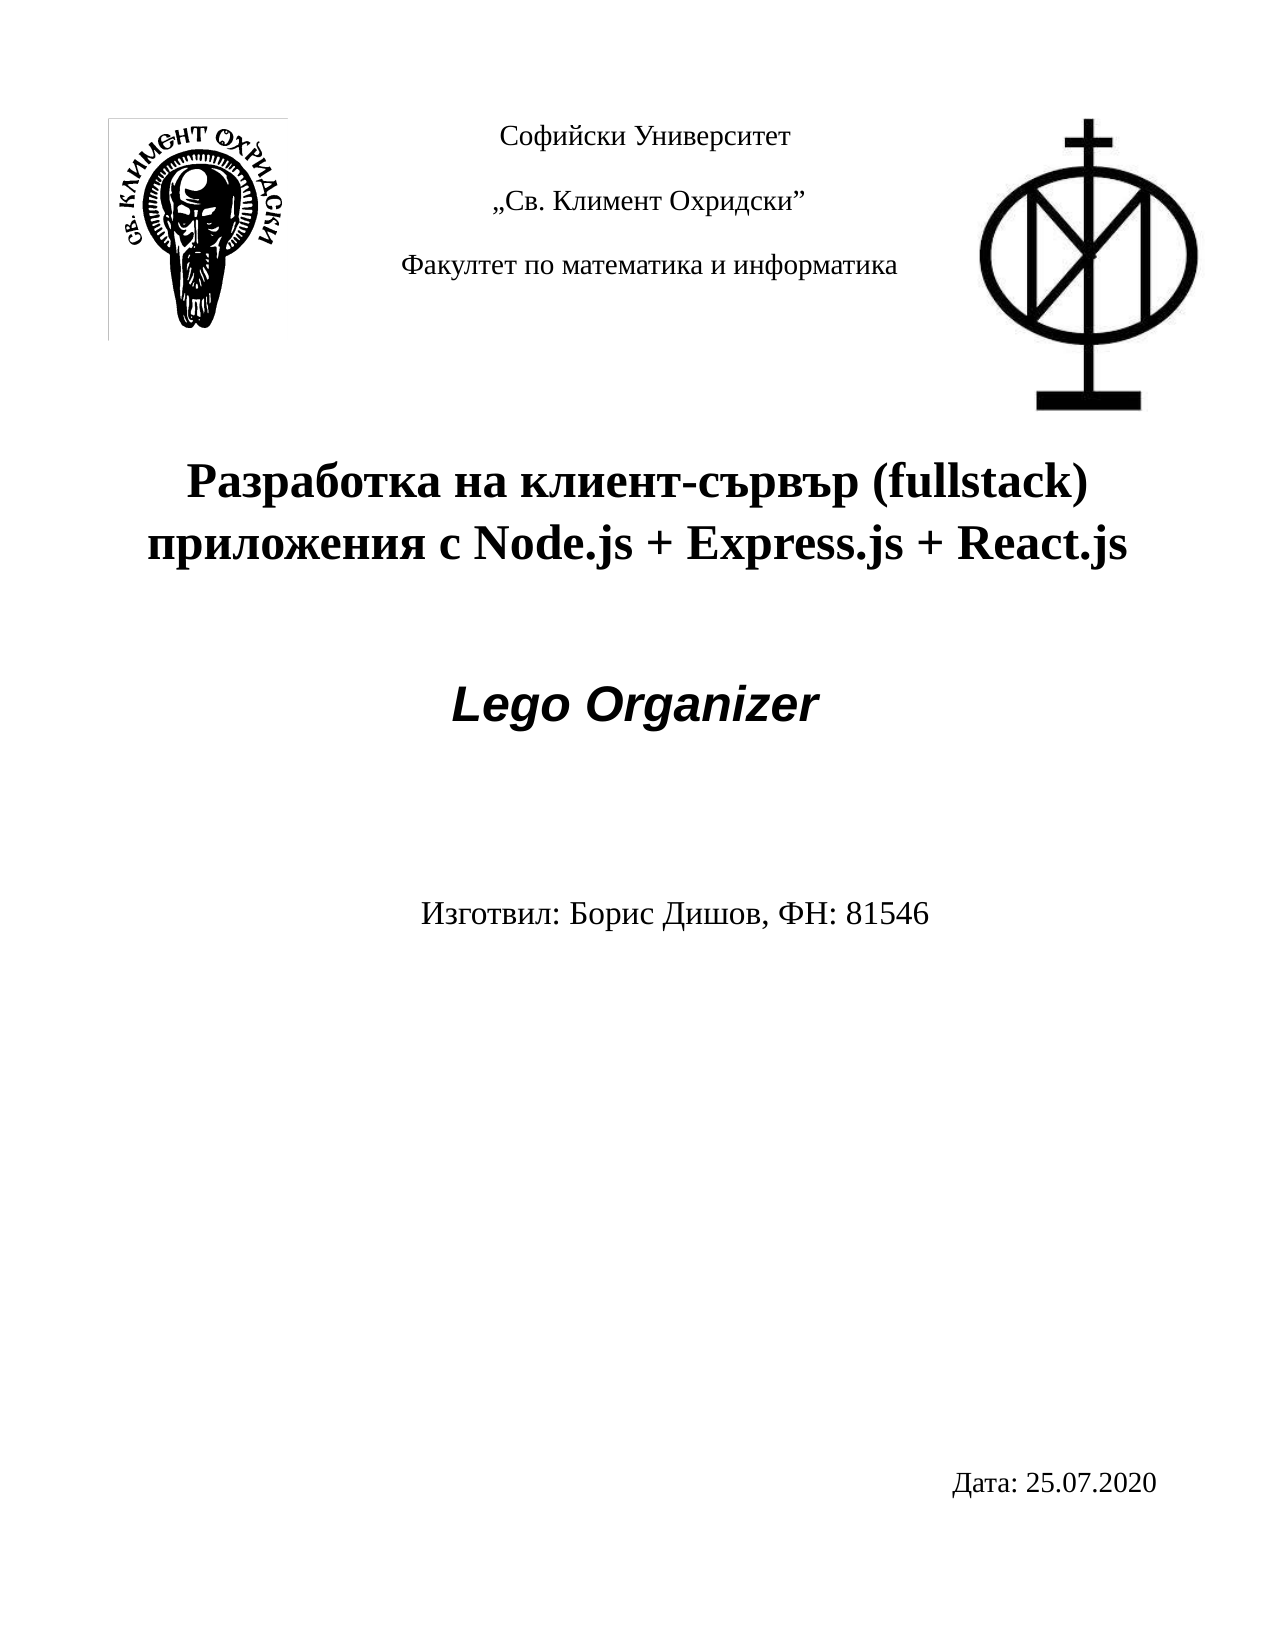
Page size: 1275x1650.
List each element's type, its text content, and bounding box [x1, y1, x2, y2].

text Изготвил: Борис Дишов, ФН: 81546 [193, 893, 1157, 932]
text Разработка на клиент-сървър (fullstack) приложения с Node.js + Express.js + React.js [118, 451, 1157, 571]
subtitle Lego Organizer [118, 674, 1156, 731]
text Дата: 25.07.2020 [753, 1465, 1157, 1498]
picture [108, 118, 288, 341]
text Софийски Университет [343, 118, 968, 152]
picture [968, 118, 1207, 412]
text „Св. Климент Охридски” [343, 183, 968, 216]
text Факултет по математика и информатика [288, 247, 968, 281]
